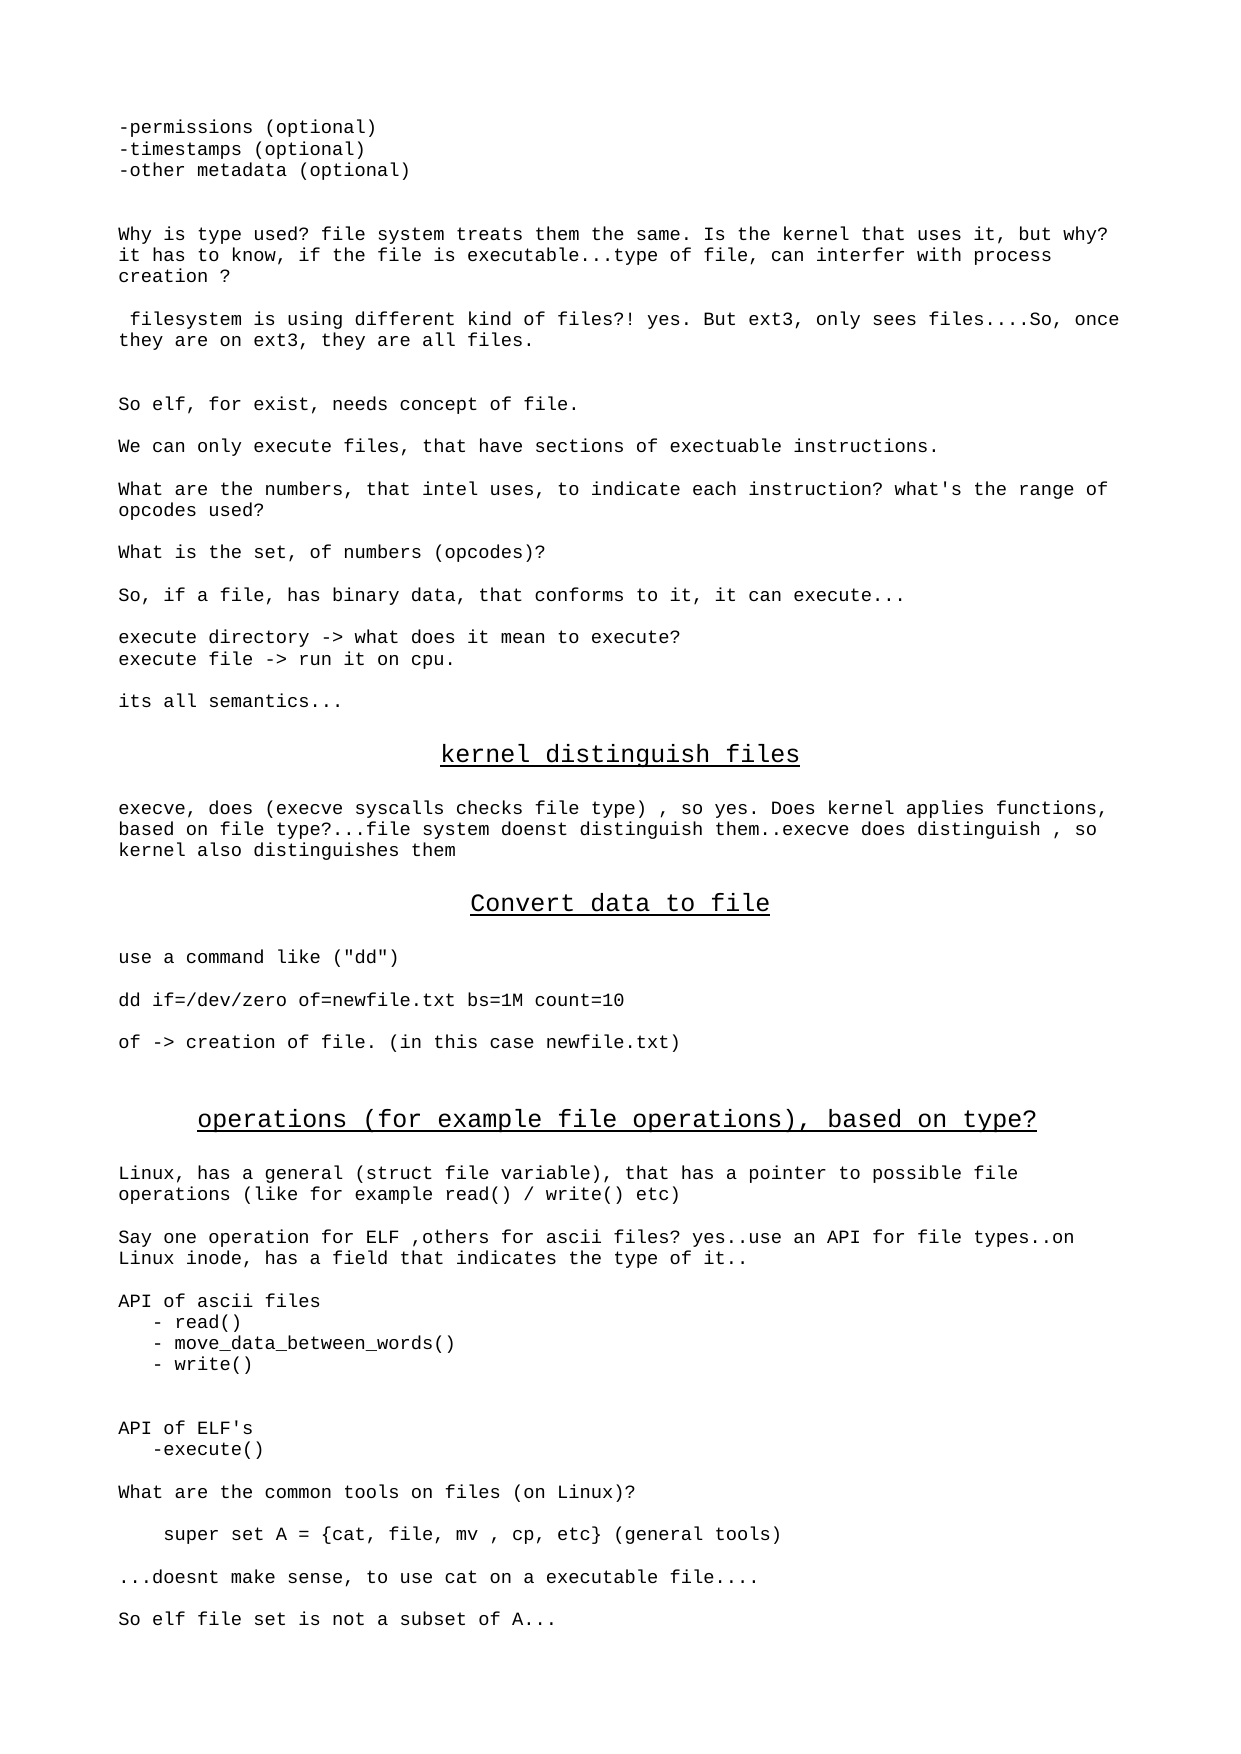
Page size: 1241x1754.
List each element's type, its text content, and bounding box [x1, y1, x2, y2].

text filesystem is using different kind of files?! yes. But ext3, only sees files....So, once they are on ext3, they are all files. [118, 309, 1122, 352]
text its all semantics... [118, 692, 1122, 713]
text So elf file set is not a subset of A... [118, 1610, 1122, 1631]
text - move_data_between_words() [118, 1334, 1122, 1355]
text So, if a file, has binary data, that conforms to it, it can execute... [118, 586, 1122, 607]
text kernel distinguish files [118, 742, 1122, 770]
text ...doesnt make sense, to use cat on a executable file.... [118, 1568, 1122, 1589]
text - write() [118, 1355, 1122, 1376]
text Why is type used? file system treats them the same. Is the kernel that uses it, but why? it has to know, if the file is executable...type of file, can interfer with process creation ? [118, 224, 1122, 288]
text dd if=/dev/zero of=newfile.txt bs=1M count=10 [118, 991, 1122, 1012]
text use a command like ("dd") [118, 948, 1122, 969]
text So elf, for exist, needs concept of file. [118, 394, 1122, 416]
text We can only execute files, that have sections of exectuable instructions. [118, 437, 1122, 458]
text API of ascii files [118, 1291, 1122, 1313]
text of -> creation of file. (in this case newfile.txt) [118, 1033, 1122, 1054]
text API of ELF's [118, 1419, 1122, 1440]
text What are the common tools on files (on Linux)? [118, 1483, 1122, 1504]
text execute file -> run it on cpu. [118, 649, 1122, 671]
text super set A = {cat, file, mv , cp, etc} (general tools) [118, 1525, 1122, 1546]
text execute directory -> what does it mean to execute? [118, 628, 1122, 649]
text operations (for example file operations), based on type? [118, 1104, 1122, 1135]
text Say one operation for ELF ,others for ascii files? yes..use an API for file types..on Linux inode, has a field that indicates the type of it.. [118, 1228, 1122, 1270]
text What are the numbers, that intel uses, to indicate each instruction? what's the range of opcodes used? [118, 479, 1122, 522]
text -execute() [118, 1440, 1122, 1461]
text Linux, has a general (struct file variable), that has a pointer to possible file operations (like for example read() / write() etc) [118, 1164, 1122, 1206]
text - read() [118, 1313, 1122, 1334]
text -timestamps (optional) [118, 139, 1122, 161]
text -other metadata (optional) [118, 161, 1122, 182]
text execve, does (execve syscalls checks file type) , so yes. Does kernel applies functions, based on file type?...file system doenst distinguish them..execve does distinguish , so kernel also distinguishes them [118, 798, 1122, 862]
text Convert data to file [118, 891, 1122, 919]
text What is the set, of numbers (opcodes)? [118, 543, 1122, 564]
text -permissions (optional) [118, 118, 1122, 139]
